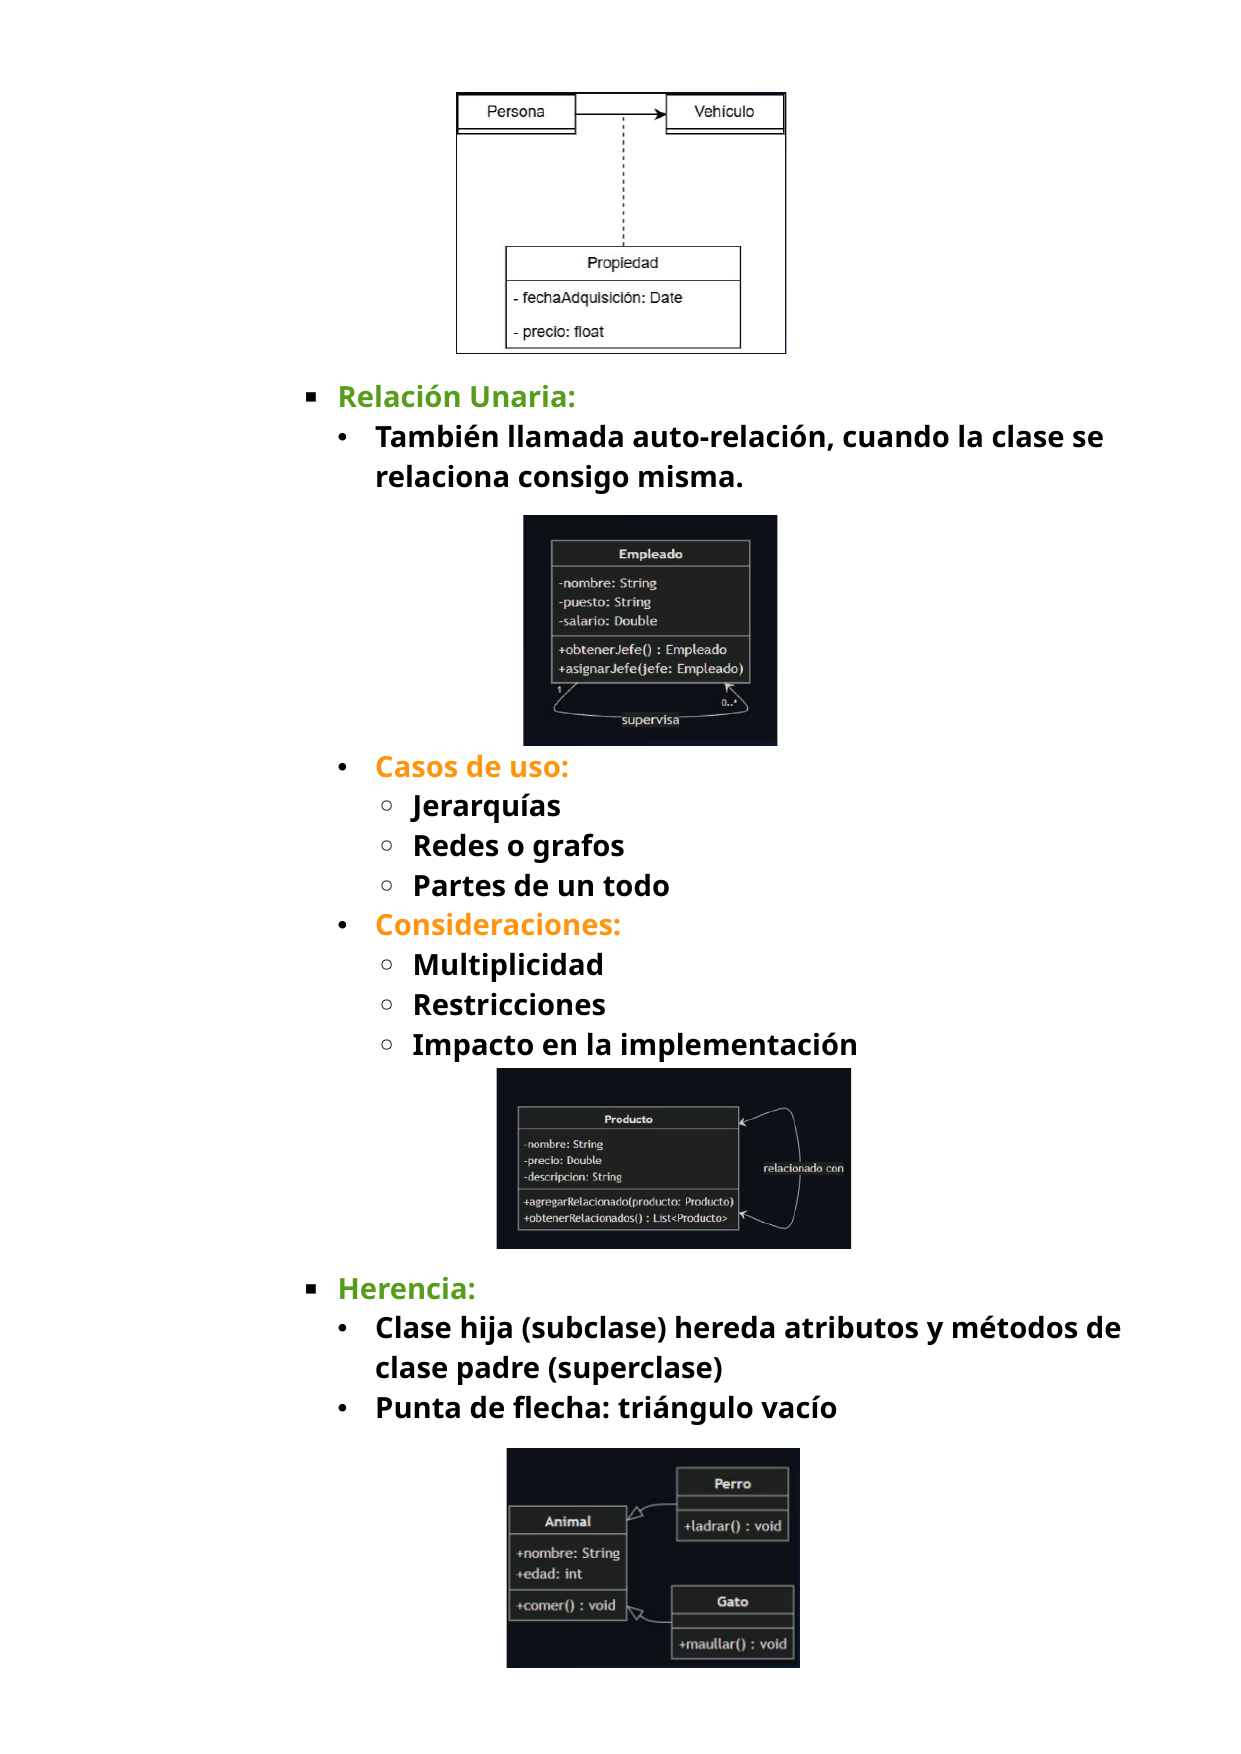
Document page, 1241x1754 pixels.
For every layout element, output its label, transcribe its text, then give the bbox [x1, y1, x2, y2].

list Clase hija (subclase) hereda atributos y métodos de clase padre (superclase) [337, 1308, 1165, 1387]
picture [496, 1068, 852, 1249]
list Punta de flecha: triángulo vacío [337, 1387, 1165, 1427]
list Impacto en la implementación [375, 1024, 1165, 1063]
list Redes o grafos [375, 825, 1165, 865]
picture [456, 92, 787, 354]
list Jerarquías [375, 786, 1165, 825]
list Casos de uso: [337, 496, 1165, 786]
list Consideraciones: [337, 905, 1165, 944]
list Partes de un todo [375, 865, 1165, 905]
list Herencia: [300, 1268, 1165, 1308]
picture [523, 515, 778, 746]
list Restricciones [375, 984, 1165, 1024]
list También llamada auto-relación, cuando la clase se relaciona consigo misma. [337, 416, 1165, 496]
picture [506, 1448, 800, 1668]
list Relación Unaria: [300, 377, 1165, 416]
list Multiplicidad [375, 944, 1165, 984]
